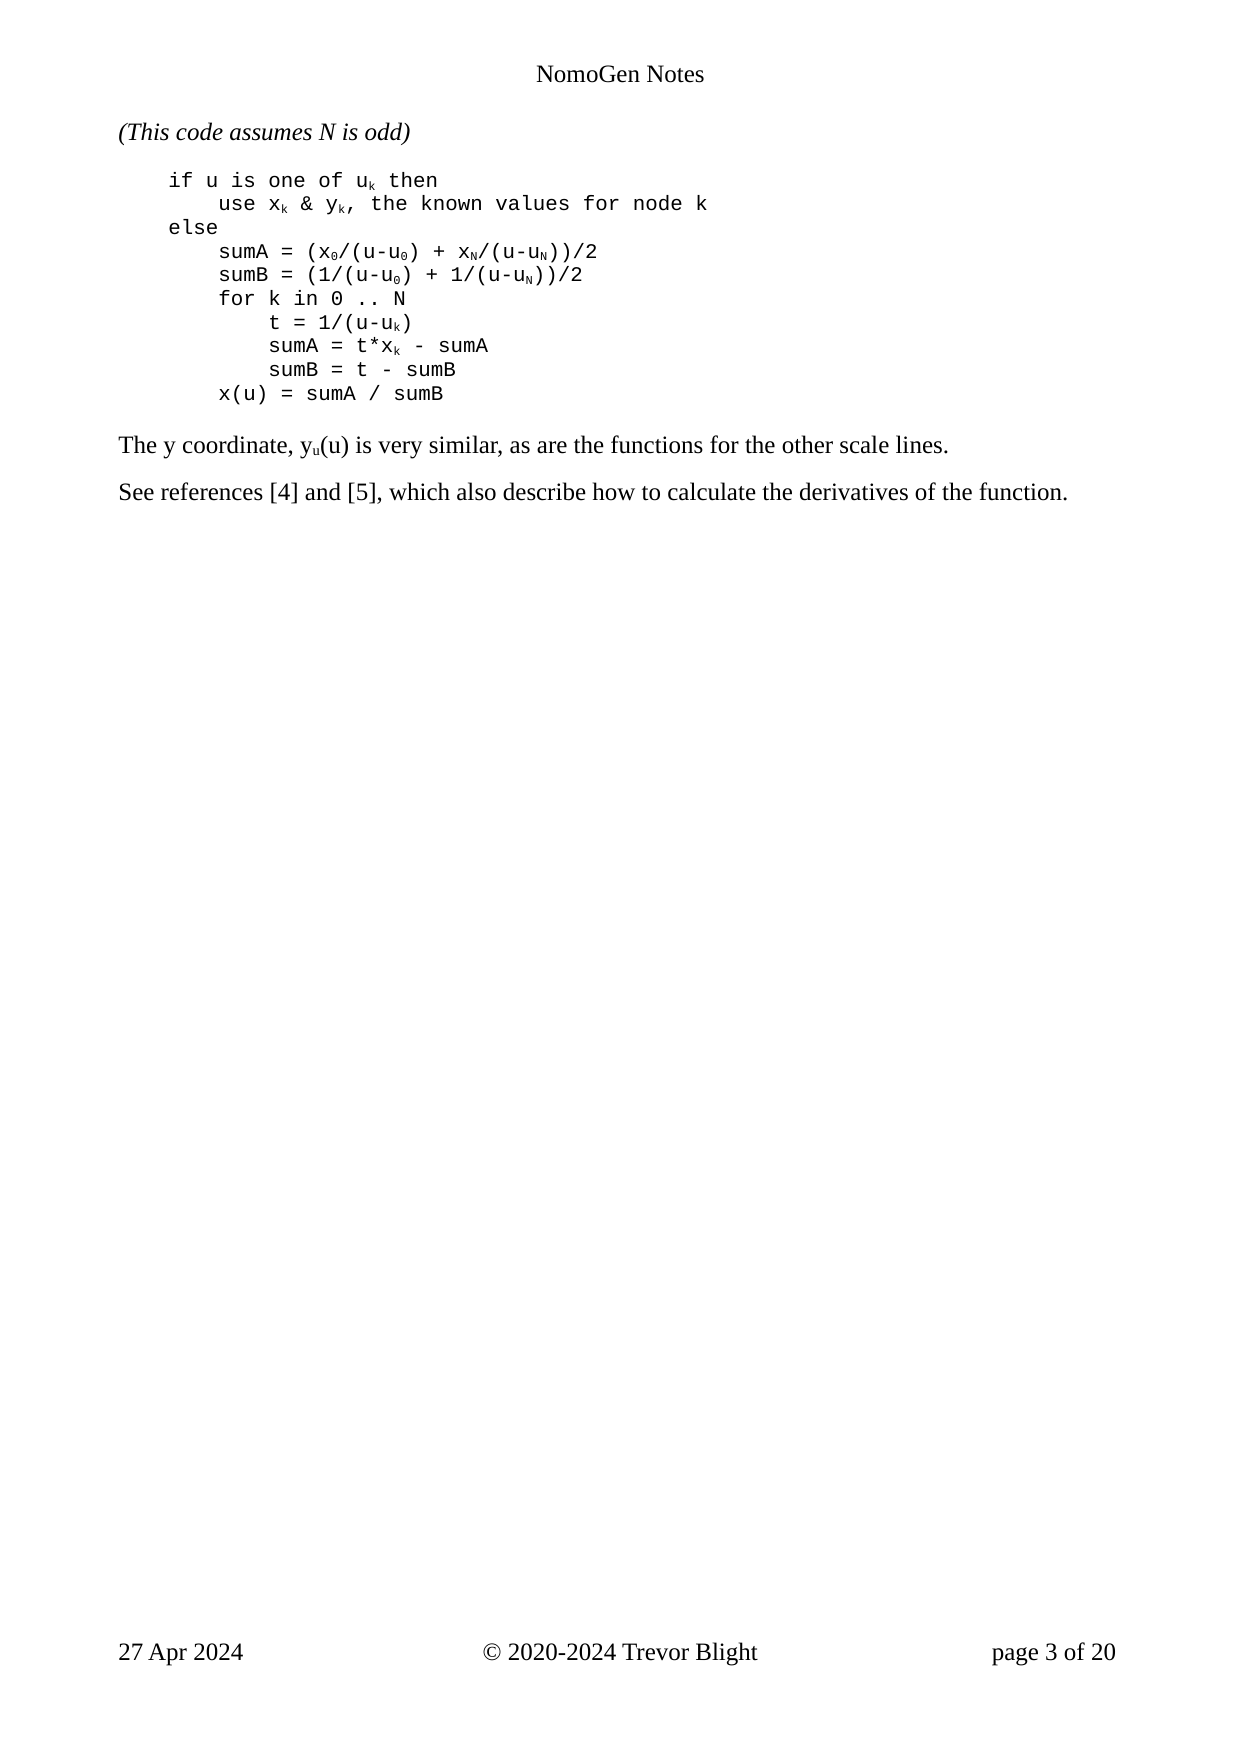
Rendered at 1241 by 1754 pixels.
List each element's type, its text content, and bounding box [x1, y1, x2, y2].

text t = 1/(u-uk) [118, 312, 1122, 335]
text else [118, 217, 1122, 241]
text The y coordinate, yu(u) is very similar, as are the functions for the other scale lines. [118, 430, 1122, 459]
text (This code assumes N is odd) [118, 117, 1122, 146]
text x(u) = sumA / sumB [118, 383, 1122, 406]
text See references [4] and [5], which also describe how to calculate the derivatives of the function. [118, 477, 1122, 506]
text if u is one of uk then [118, 165, 1122, 193]
text sumB = (1/(u-u0) + 1/(u-uN))/2 [118, 264, 1122, 288]
text for k in 0 .. N [118, 288, 1122, 312]
text sumA = (x0/(u-u0) + xN/(u-uN))/2 [118, 241, 1122, 264]
text sumB = t - sumB [118, 359, 1122, 383]
text use xk & yk, the known values for node k [118, 193, 1122, 217]
text sumA = t*xk - sumA [118, 335, 1122, 359]
